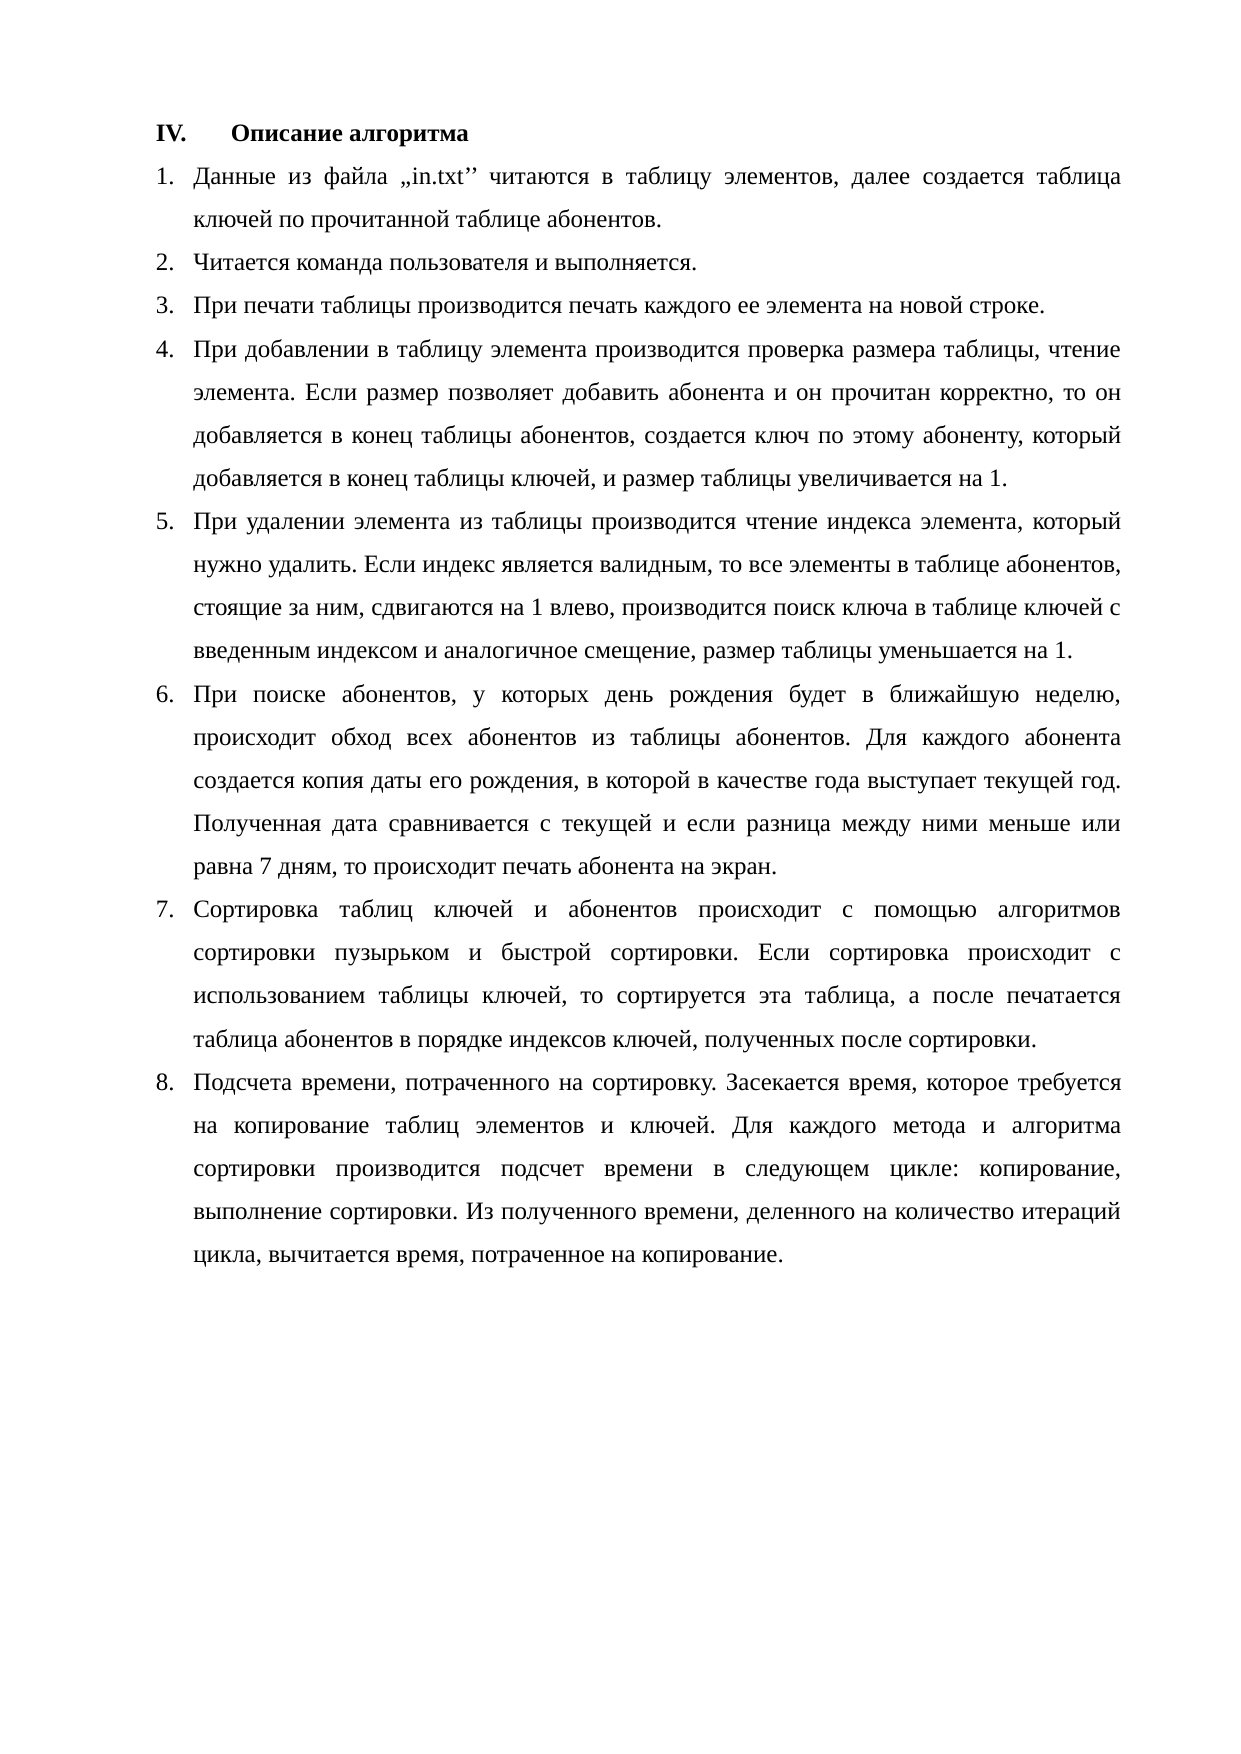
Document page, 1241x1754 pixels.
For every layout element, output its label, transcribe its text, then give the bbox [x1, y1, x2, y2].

list Сортировка таблиц ключей и абонентов происходит с помощью алгоритмов сортировки пузырьком и быстрой сортировки. Если сортировка происходит с использованием таблицы ключей, то сортируется эта таблица, а после печатается таблица абонентов в порядке индексов ключей, полученных после сортировки. [156, 894, 1122, 1052]
list Описание алгоритма [156, 118, 1122, 147]
list При добавлении в таблицу элемента производится проверка размера таблицы, чтение элемента. Если размер позволяет добавить абонента и он прочитан корректно, то он добавляется в конец таблицы абонентов, создается ключ по этому абоненту, который добавляется в конец таблицы ключей, и размер таблицы увеличивается на 1. [156, 334, 1122, 492]
list При удалении элемента из таблицы производится чтение индекса элемента, который нужно удалить. Если индекс является валидным, то все элементы в таблице абонентов, стоящие за ним, сдвигаются на 1 влево, производится поиск ключа в таблице ключей с введенным индексом и аналогичное смещение, размер таблицы уменьшается на 1. [156, 506, 1122, 664]
list Читается команда пользователя и выполняется. [156, 247, 1122, 276]
list Данные из файла „in.txt’’ читаются в таблицу элементов, далее создается таблица ключей по прочитанной таблице абонентов. [156, 161, 1122, 233]
list При печати таблицы производится печать каждого ее элемента на новой строке. [156, 291, 1122, 319]
list При поиске абонентов, у которых день рождения будет в ближайшую неделю, происходит обход всех абонентов из таблицы абонентов. Для каждого абонента создается копия даты его рождения, в которой в качестве года выступает текущей год. Полученная дата сравнивается с текущей и если разница между ними меньше или равна 7 дням, то происходит печать абонента на экран. [156, 679, 1122, 880]
list Подсчета времени, потраченного на сортировку. Засекается время, которое требуется на копирование таблиц элементов и ключей. Для каждого метода и алгоритма сортировки производится подсчет времени в следующем цикле: копирование, выполнение сортировки. Из полученного времени, деленного на количество итераций цикла, вычитается время, потраченное на копирование. [156, 1067, 1122, 1268]
